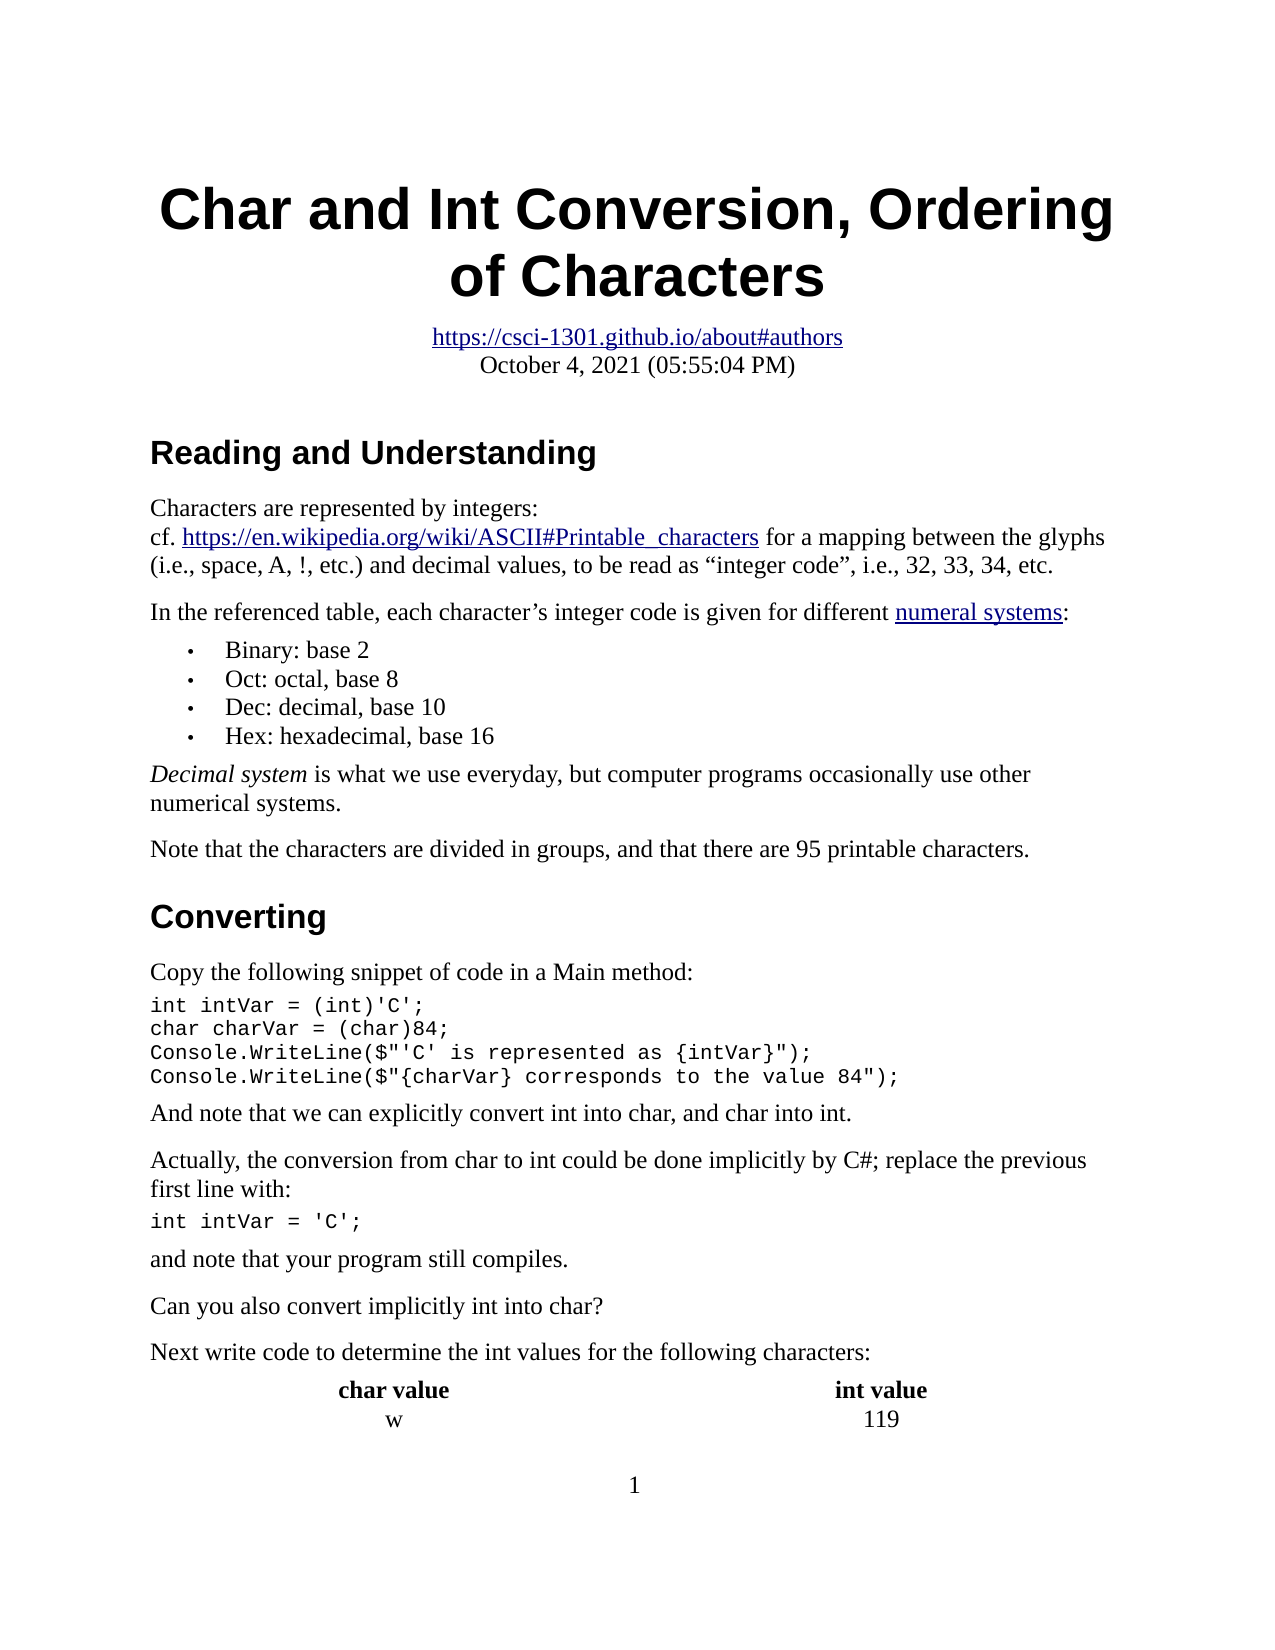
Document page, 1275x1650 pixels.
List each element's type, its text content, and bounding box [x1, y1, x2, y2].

text Actually, the conversion from char to int could be done implicitly by C#; replace the previous first line with: [150, 1145, 1125, 1202]
text Can you also convert implicitly int into char? [150, 1291, 1125, 1319]
subtitle Reading and Understanding [150, 433, 1125, 472]
text Characters are represented by integers: cf. https://en.wikipedia.org/wiki/ASCII#Printable_characters for a mapping between the glyphs (i.e., space, A, !, etc.) and decimal values, to be read as “integer code”, i.e., 32, 33, 34, etc. [150, 493, 1125, 579]
table_header char value [150, 1375, 637, 1404]
text char charVar = (char)84; [150, 1018, 1125, 1042]
list Binary: base 2 [187, 635, 1125, 664]
text And note that we can explicitly convert int into char, and char into int. [150, 1098, 1125, 1127]
table_cell 119 [638, 1404, 1125, 1433]
text Console.WriteLine($"{charVar} corresponds to the value 84"); [150, 1066, 1125, 1089]
text Copy the following snippet of code in a Main method: [150, 957, 1125, 986]
table_cell w [150, 1404, 637, 1433]
text https://csci-1301.github.io/about#authors [150, 322, 1125, 350]
text Note that the characters are divided in groups, and that there are 95 printable characters. [150, 834, 1125, 863]
list Oct: octal, base 8 [187, 664, 1125, 692]
text Next write code to determine the int values for the following characters: [150, 1337, 1125, 1366]
text October 4, 2021 (05:55:04 PM) [150, 350, 1125, 379]
text and note that your program still compiles. [150, 1244, 1125, 1273]
text In the referenced table, each character’s integer code is given for different numeral systems: [150, 597, 1125, 626]
text Console.WriteLine($"'C' is represented as {intVar}"); [150, 1042, 1125, 1066]
list Dec: decimal, base 10 [187, 692, 1125, 721]
text int intVar = (int)'C'; [150, 995, 1125, 1018]
table_header int value [638, 1375, 1125, 1404]
list Hex: hexadecimal, base 16 [187, 721, 1125, 750]
title Char and Int Conversion, Ordering of Characters [150, 175, 1125, 309]
text int intVar = 'C'; [150, 1211, 1125, 1235]
text Decimal system is what we use everyday, but computer programs occasionally use other numerical systems. [150, 759, 1125, 816]
subtitle Converting [150, 897, 1125, 936]
